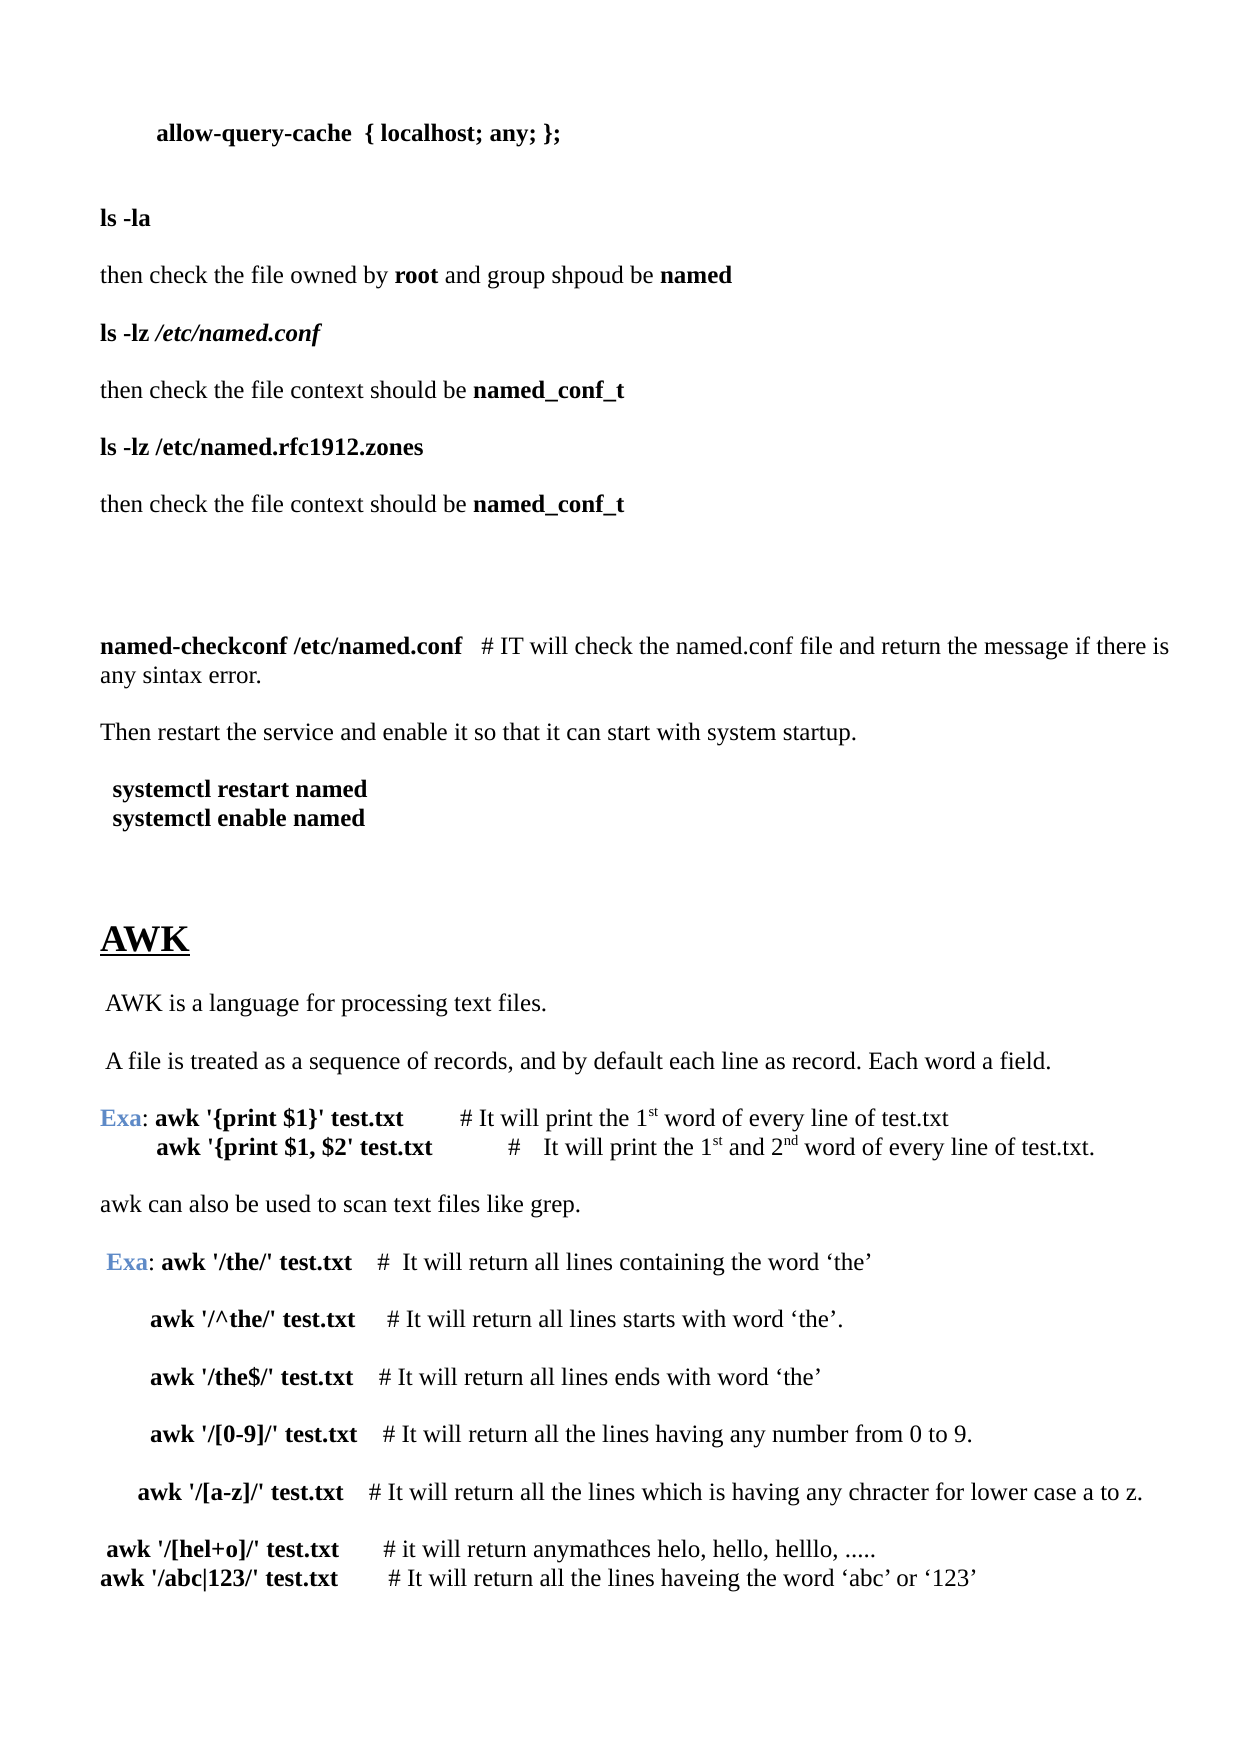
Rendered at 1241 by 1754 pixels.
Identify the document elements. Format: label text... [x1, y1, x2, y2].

text A file is treated as a sequence of records, and by default each line as record. Each word a field. [100, 1046, 1175, 1074]
text awk '/[a-z]/' test.txt # It will return all the lines which is having any chracter for lower case a to z. [100, 1477, 1175, 1506]
text ls -lz /etc/named.rfc1912.zones [100, 432, 1175, 461]
text awk can also be used to scan text files like grep. [100, 1189, 1175, 1218]
text awk '/[0-9]/' test.txt # It will return all the lines having any number from 0 to 9. [100, 1419, 1175, 1448]
text AWK is a language for processing text files. [100, 988, 1175, 1017]
text systemctl enable named [100, 803, 1175, 831]
text awk '/abc|123/' test.txt # It will return all the lines haveing the word ‘abc’ or ‘123’ [100, 1563, 1175, 1592]
text Exa: awk '/the/' test.txt # It will return all lines containing the word ‘the’ [100, 1247, 1175, 1276]
text then check the file context should be named_conf_t [100, 375, 1175, 403]
text then check the file owned by root and group shpoud be named [100, 261, 1175, 289]
text awk '{print $1, $2' test.txt # It will print the 1st and 2nd word of every line of test.txt. [100, 1132, 1175, 1161]
text ls -lz /etc/named.conf [100, 318, 1175, 346]
text ls -la [100, 203, 1175, 232]
text systemctl restart named [100, 774, 1175, 803]
text named-checkconf /etc/named.conf # IT will check the named.conf file and return the message if there is any sintax error. [100, 631, 1175, 688]
text allow-query-cache { localhost; any; }; [100, 118, 1175, 147]
text AWK [100, 916, 1175, 959]
text Then restart the service and enable it so that it can start with system startup. [100, 717, 1175, 746]
text awk '/[hel+o]/' test.txt # it will return anymathces helo, hello, helllo, ..... [100, 1534, 1175, 1563]
text awk '/^the/' test.txt # It will return all lines starts with word ‘the’. [100, 1304, 1175, 1333]
text Exa: awk '{print $1}' test.txt # It will print the 1st word of every line of test.txt [100, 1103, 1175, 1132]
text then check the file context should be named_conf_t [100, 489, 1175, 518]
text awk '/the$/' test.txt # It will return all lines ends with word ‘the’ [100, 1362, 1175, 1391]
